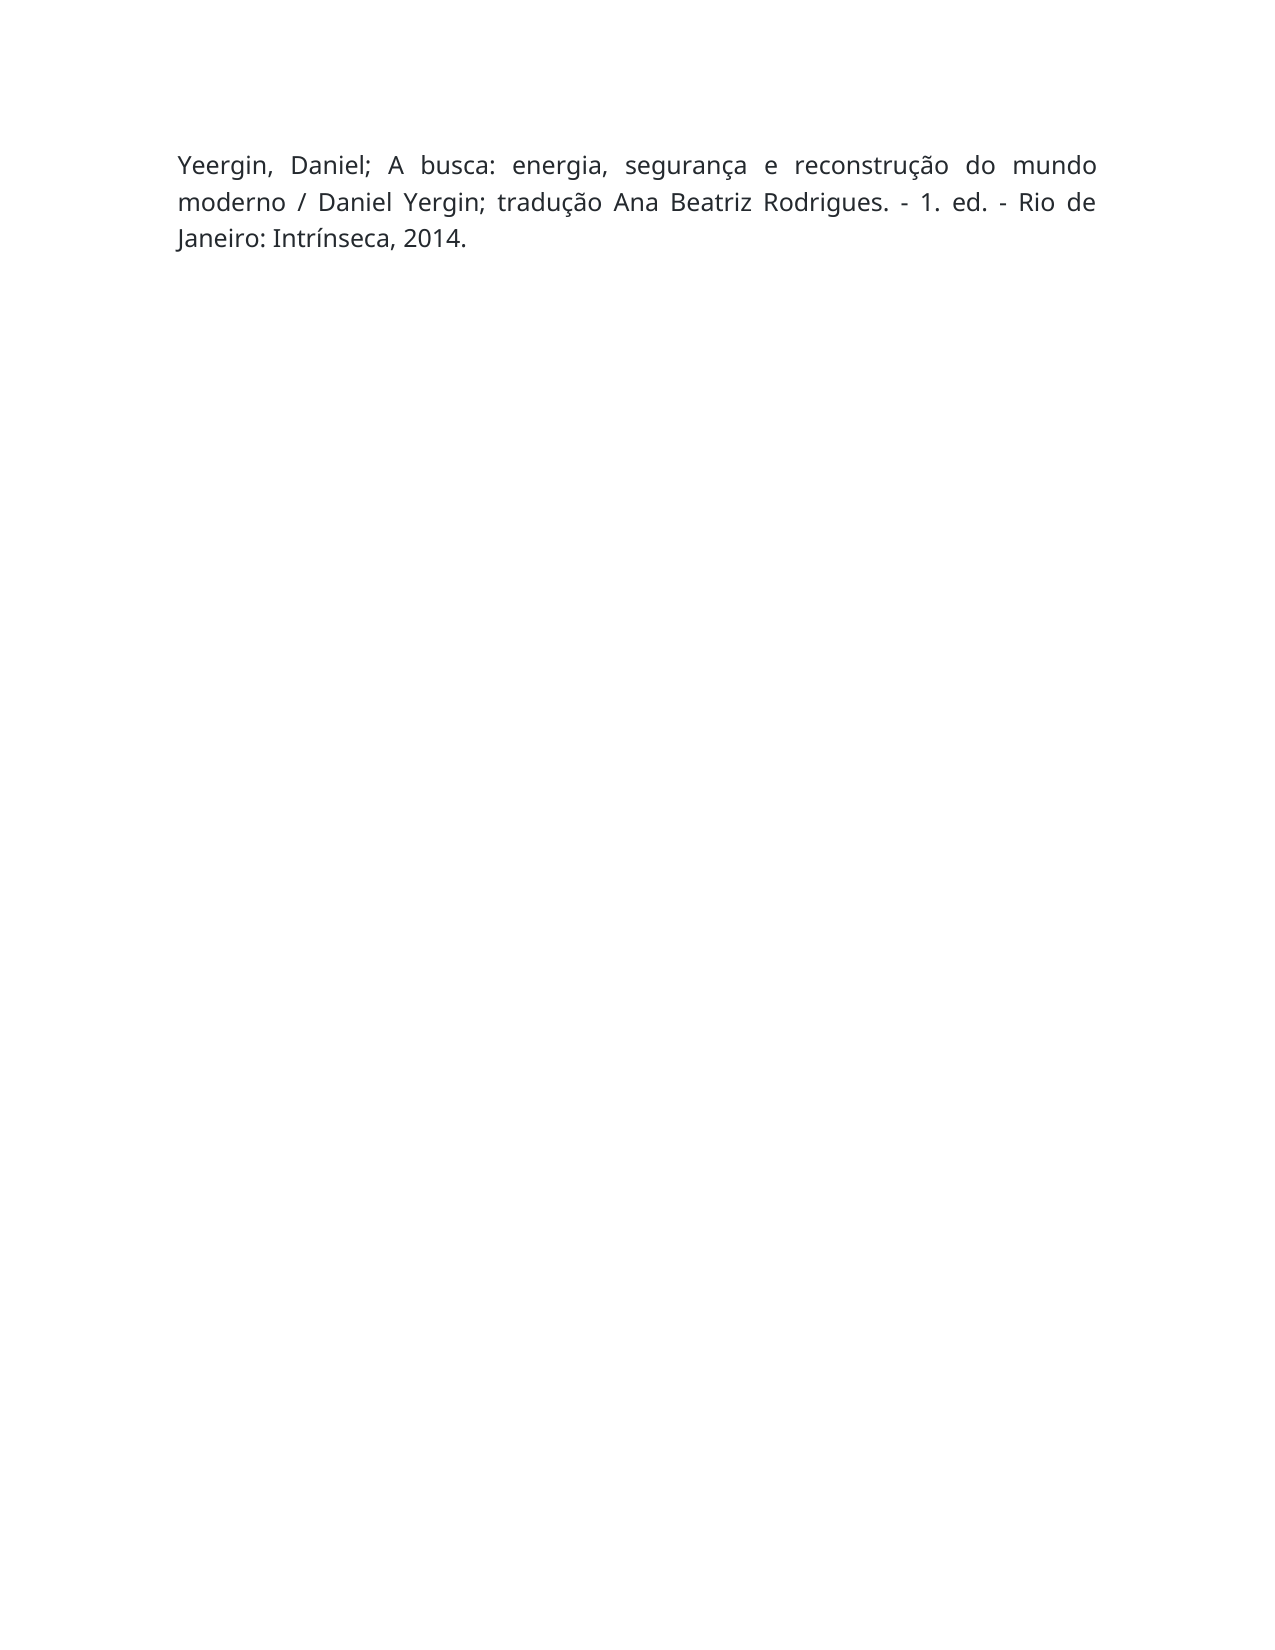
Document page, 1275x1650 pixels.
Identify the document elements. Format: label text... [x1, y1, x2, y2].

text Yeergin, Daniel; A busca: energia, segurança e reconstrução do mundo moderno / Daniel Yergin; tradução Ana Beatriz Rodrigues. - 1. ed. - Rio de Janeiro: Intrínseca, 2014. [177, 148, 1098, 255]
